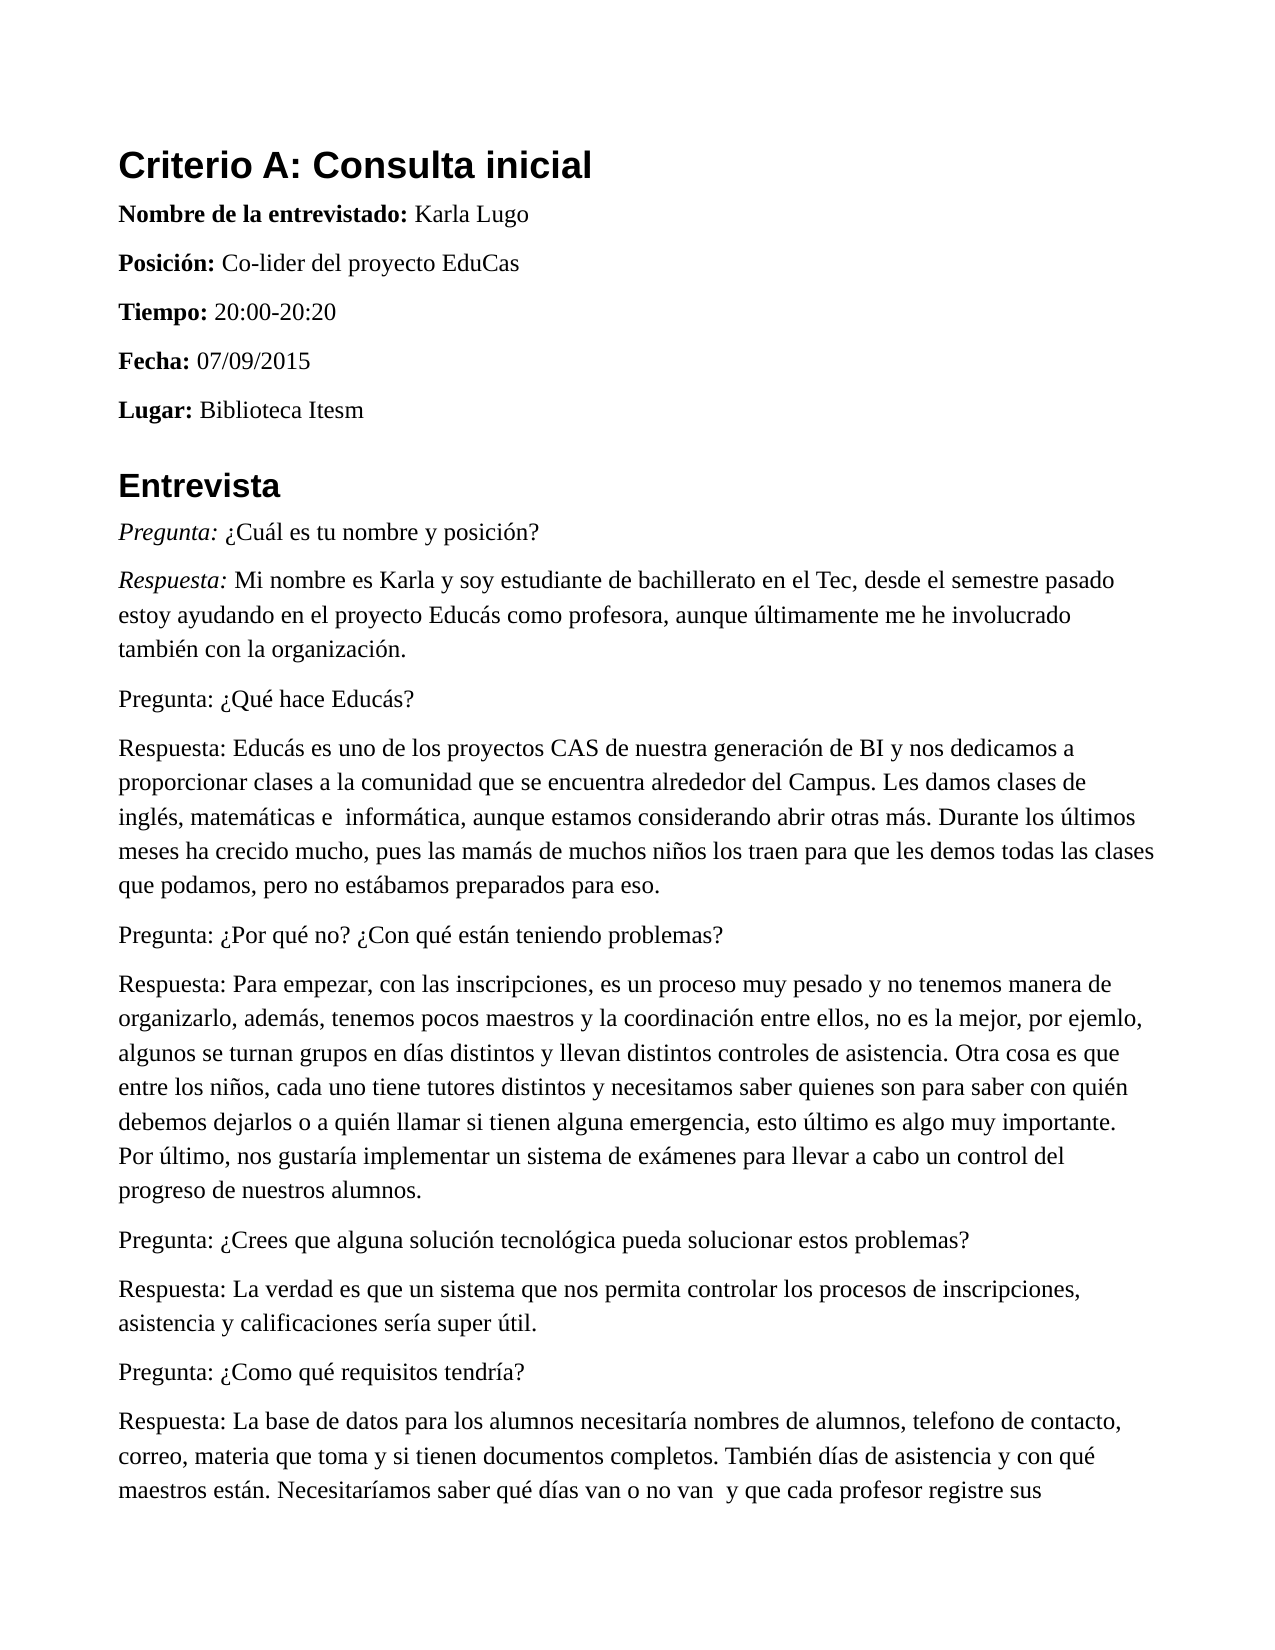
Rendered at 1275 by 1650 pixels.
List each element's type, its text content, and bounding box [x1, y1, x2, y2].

text Respuesta: Para empezar, con las inscripciones, es un proceso muy pesado y no tenemos manera de organizarlo, además, tenemos pocos maestros y la coordinación entre ellos, no es la mejor, por ejemlo, algunos se turnan grupos en días distintos y llevan distintos controles de asistencia. Otra cosa es que entre los niños, cada uno tiene tutores distintos y necesitamos saber quienes son para saber con quién debemos dejarlos o a quién llamar si tienen alguna emergencia, esto último es algo muy importante. Por último, nos gustaría implementar un sistema de exámenes para llevar a cabo un control del progreso de nuestros alumnos. [118, 969, 1157, 1204]
text Lugar: Biblioteca Itesm [118, 396, 1157, 424]
text Pregunta: ¿Cuál es tu nombre y posición? [118, 517, 1157, 545]
text Pregunta: ¿Qué hace Educás? [118, 684, 1157, 712]
text Pregunta: ¿Crees que alguna solución tecnológica pueda solucionar estos problemas? [118, 1225, 1157, 1253]
text Posición: Co-lider del proyecto EduCas [118, 248, 1157, 277]
subtitle Entrevista [118, 465, 1157, 504]
text Respuesta: La base de datos para los alumnos necesitaría nombres de alumnos, telefono de contacto, correo, materia que toma y si tienen documentos completos. También días de asistencia y con qué maestros están. Necesitaríamos saber qué días van o no van y que cada profesor registre sus [118, 1406, 1157, 1504]
text Respuesta: La verdad es que un sistema que nos permita controlar los procesos de inscripciones, asistencia y calificaciones sería super útil. [118, 1274, 1157, 1337]
subtitle Criterio A: Consulta inicial [118, 143, 1157, 187]
text Pregunta: ¿Por qué no? ¿Con qué están teniendo problemas? [118, 920, 1157, 948]
text Respuesta: Mi nombre es Karla y soy estudiante de bachillerato en el Tec, desde el semestre pasado estoy ayudando en el proyecto Educás como profesora, aunque últimamente me he involucrado también con la organización. [118, 566, 1157, 663]
text Nombre de la entrevistado: Karla Lugo [118, 199, 1157, 228]
text Fecha: 07/09/2015 [118, 346, 1157, 375]
text Pregunta: ¿Como qué requisitos tendría? [118, 1357, 1157, 1386]
text Tiempo: 20:00-20:20 [118, 297, 1157, 326]
text Respuesta: Educás es uno de los proyectos CAS de nuestra generación de BI y nos dedicamos a proporcionar clases a la comunidad que se encuentra alrededor del Campus. Les damos clases de inglés, matemáticas e informática, aunque estamos considerando abrir otras más. Durante los últimos meses ha crecido mucho, pues las mamás de muchos niños los traen para que les demos todas las clases que podamos, pero no estábamos preparados para eso. [118, 733, 1157, 899]
